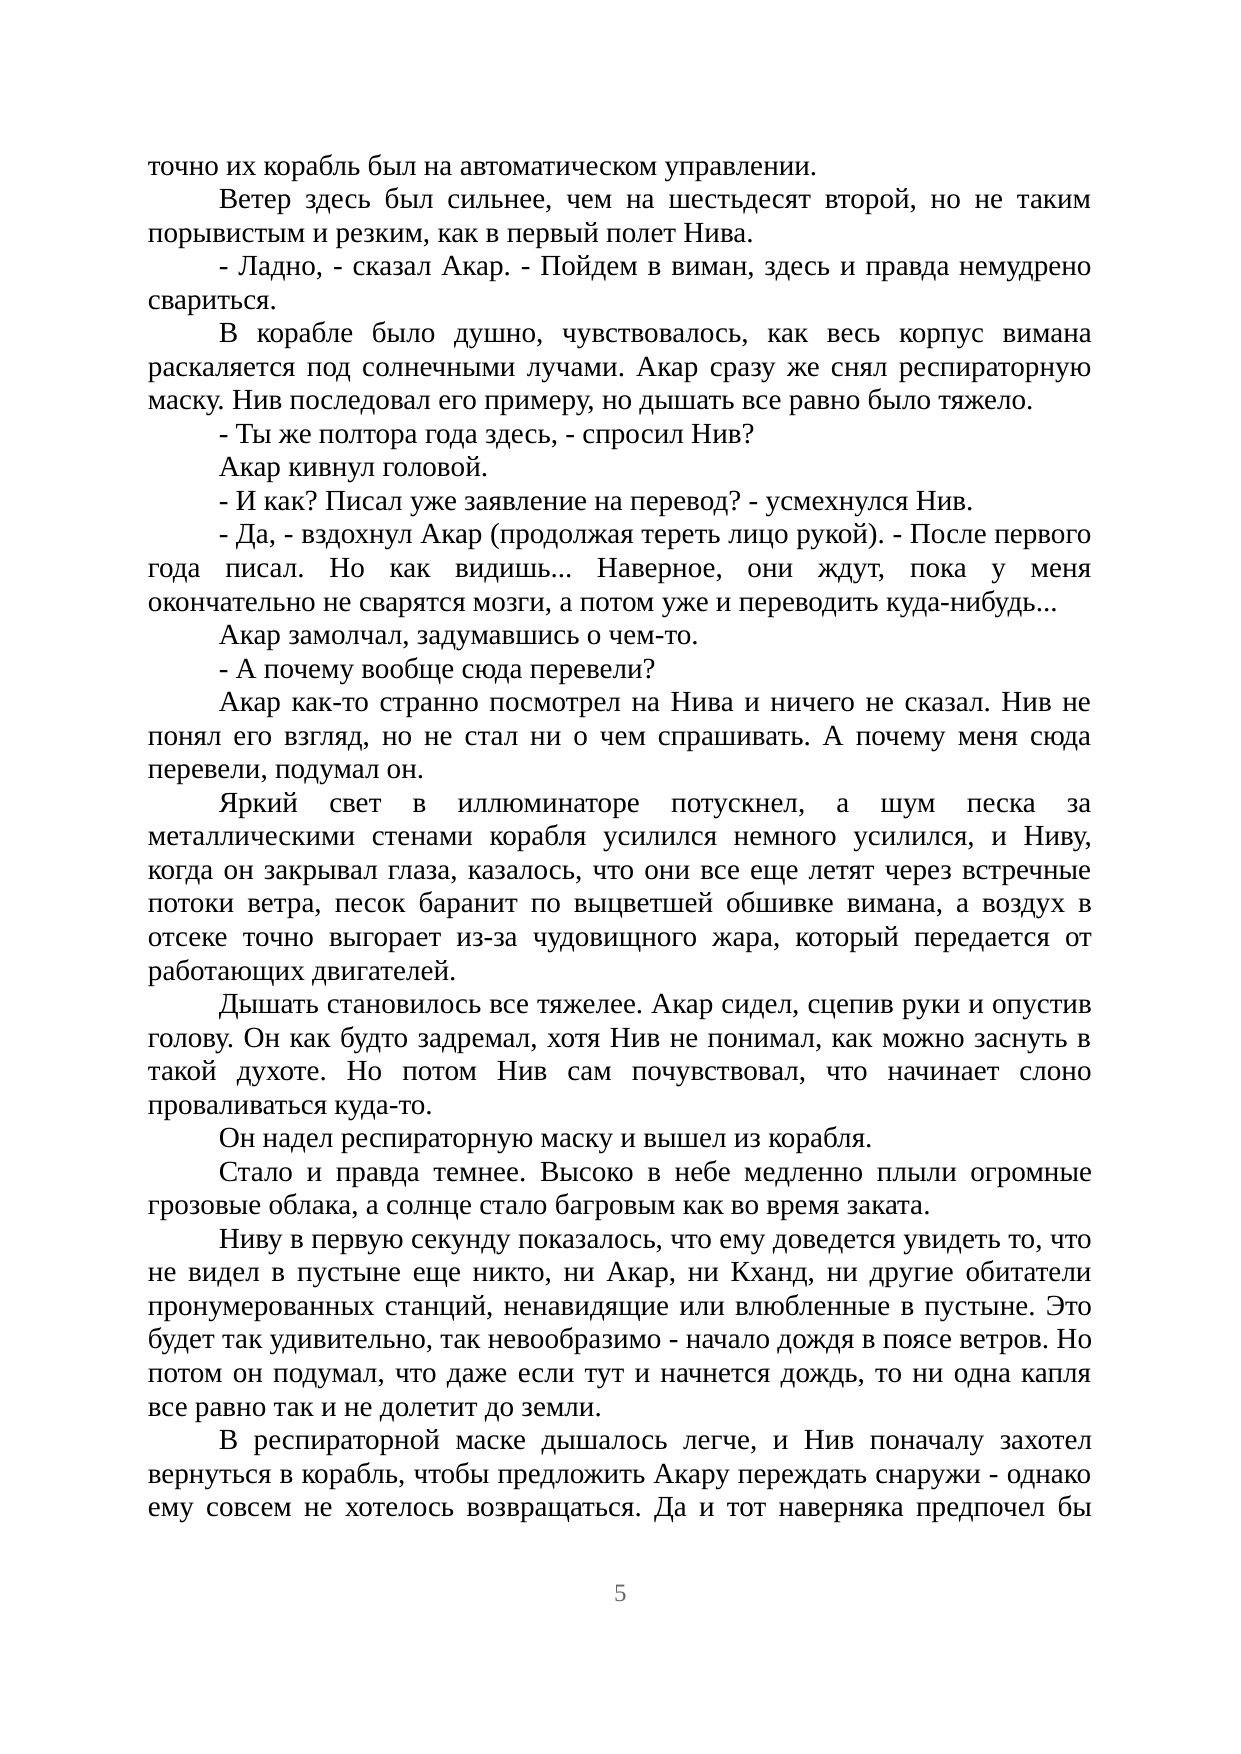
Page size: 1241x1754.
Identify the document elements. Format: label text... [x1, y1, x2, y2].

text В респираторной маске дышалось легче, и Нив поначалу захотел вернуться в корабль, чтобы предложить Акару переждать снаружи - однако ему совсем не хотелось возвращаться. Да и тот наверняка предпочел бы [148, 1422, 1093, 1523]
text В корабле было душно, чувствовалось, как весь корпус вимана раскаляется под солнечными лучами. Акар сразу же снял респираторную маску. Нив последовал его примеру, но дышать все равно было тяжело. [148, 315, 1093, 416]
text точно их корабль был на автоматическом управлении. [148, 148, 1093, 181]
text Ветер здесь был сильнее, чем на шестьдесят второй, но не таким порывистым и резким, как в первый полет Нива. [148, 181, 1093, 248]
text Акар кивнул головой. [148, 449, 1093, 483]
text Ниву в первую секунду показалось, что ему доведется увидеть то, что не видел в пустыне еще никто, ни Акар, ни Кханд, ни другие обитатели пронумерованных станций, ненавидящие или влюбленные в пустыне. Это будет так удивительно, так невообразимо - начало дождя в поясе ветров. Но потом он подумал, что даже если тут и начнется дождь, то ни одна капля все равно так и не долетит до земли. [148, 1221, 1093, 1422]
text Акар как-то странно посмотрел на Нива и ничего не сказал. Нив не понял его взгляд, но не стал ни о чем спрашивать. А почему меня сюда перевели, подумал он. [148, 684, 1093, 785]
text - Ты же полтора года здесь, - спросил Нив? [148, 416, 1093, 449]
text Яркий свет в иллюминаторе потускнел, а шум песка за металлическими стенами корабля усилился немного усилился, и Ниву, когда он закрывал глаза, казалось, что они все еще летят через встречные потоки ветра, песок баранит по выцветшей обшивке вимана, а воздух в отсеке точно выгорает из-за чудовищного жара, который передается от работающих двигателей. [148, 785, 1093, 986]
text - А почему вообще сюда перевели? [148, 651, 1093, 684]
text - Ладно, - сказал Акар. - Пойдем в виман, здесь и правда немудрено свариться. [148, 248, 1093, 315]
text Акар замолчал, задумавшись о чем-то. [148, 617, 1093, 651]
text Дышать становилось все тяжелее. Акар сидел, сцепив руки и опустив голову. Он как будто задремал, хотя Нив не понимал, как можно заснуть в такой духоте. Но потом Нив сам почувствовал, что начинает слоно проваливаться куда-то. [148, 986, 1093, 1120]
text - Да, - вздохнул Акар (продолжая тереть лицо рукой). - После первого года писал. Но как видишь... Наверное, они ждут, пока у меня окончательно не сварятся мозги, а потом уже и переводить куда-нибудь... [148, 517, 1093, 617]
text Он надел респираторную маску и вышел из корабля. [148, 1120, 1093, 1154]
text Стало и правда темнее. Высоко в небе медленно плыли огромные грозовые облака, а солнце стало багровым как во время заката. [148, 1154, 1093, 1221]
text - И как? Писал уже заявление на перевод? - усмехнулся Нив. [148, 483, 1093, 517]
